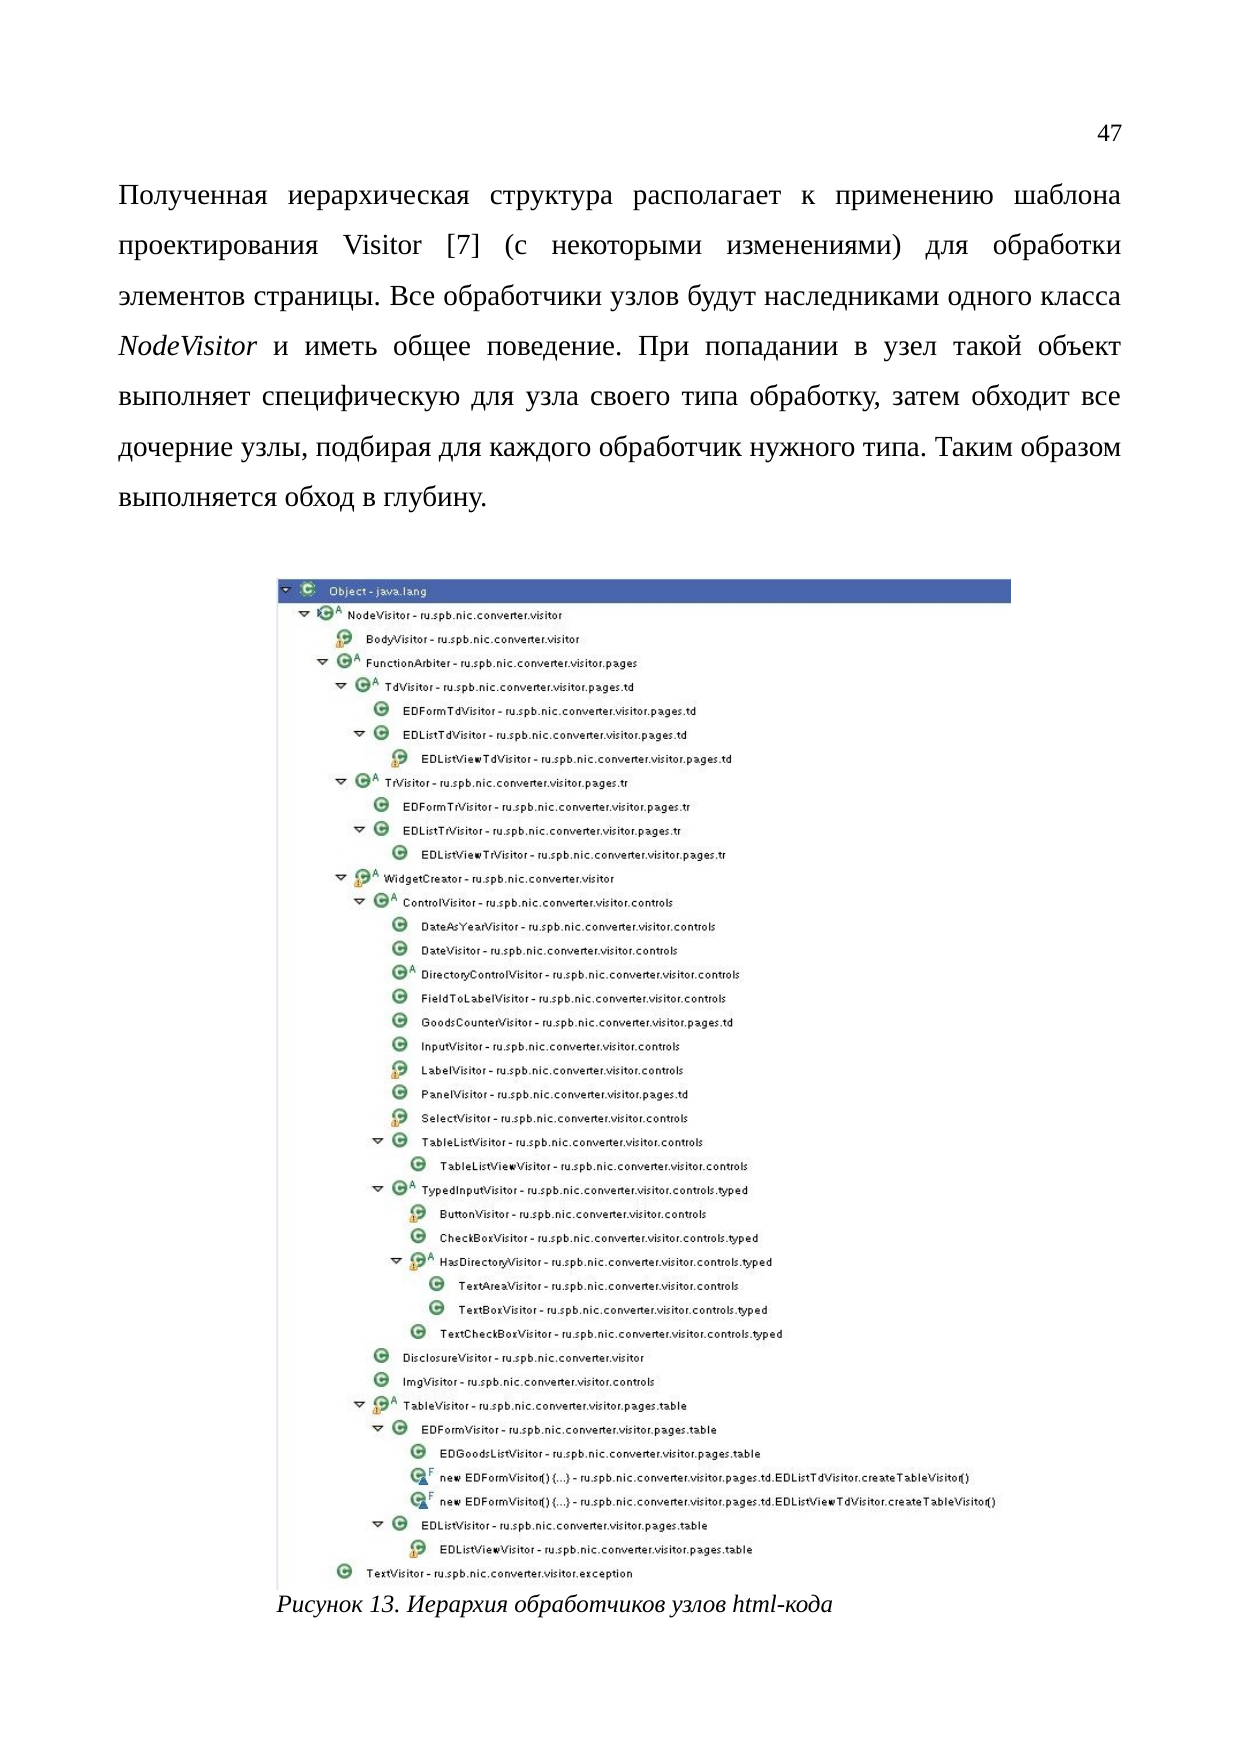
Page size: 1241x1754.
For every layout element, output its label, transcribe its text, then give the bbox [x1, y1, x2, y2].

picture [276, 577, 1011, 1590]
list Полученная иерархическая структура располагает к применению шаблона проектирования Visitor [7] (с некоторыми изменениями) для обработки элементов страницы. Все обработчики узлов будут наследниками одного класса NodeVisitor и иметь общее поведение. При попадании в узел такой объект выполняет специфическую для узла своего типа обработку, затем обходит все дочерние узлы, подбирая для каждого обработчик нужного типа. Таким образом выполняется обход в глубину. [81, 177, 1122, 512]
list Рисунок 13. Иерархия обработчиков узлов html-кода [276, 1590, 1011, 1618]
